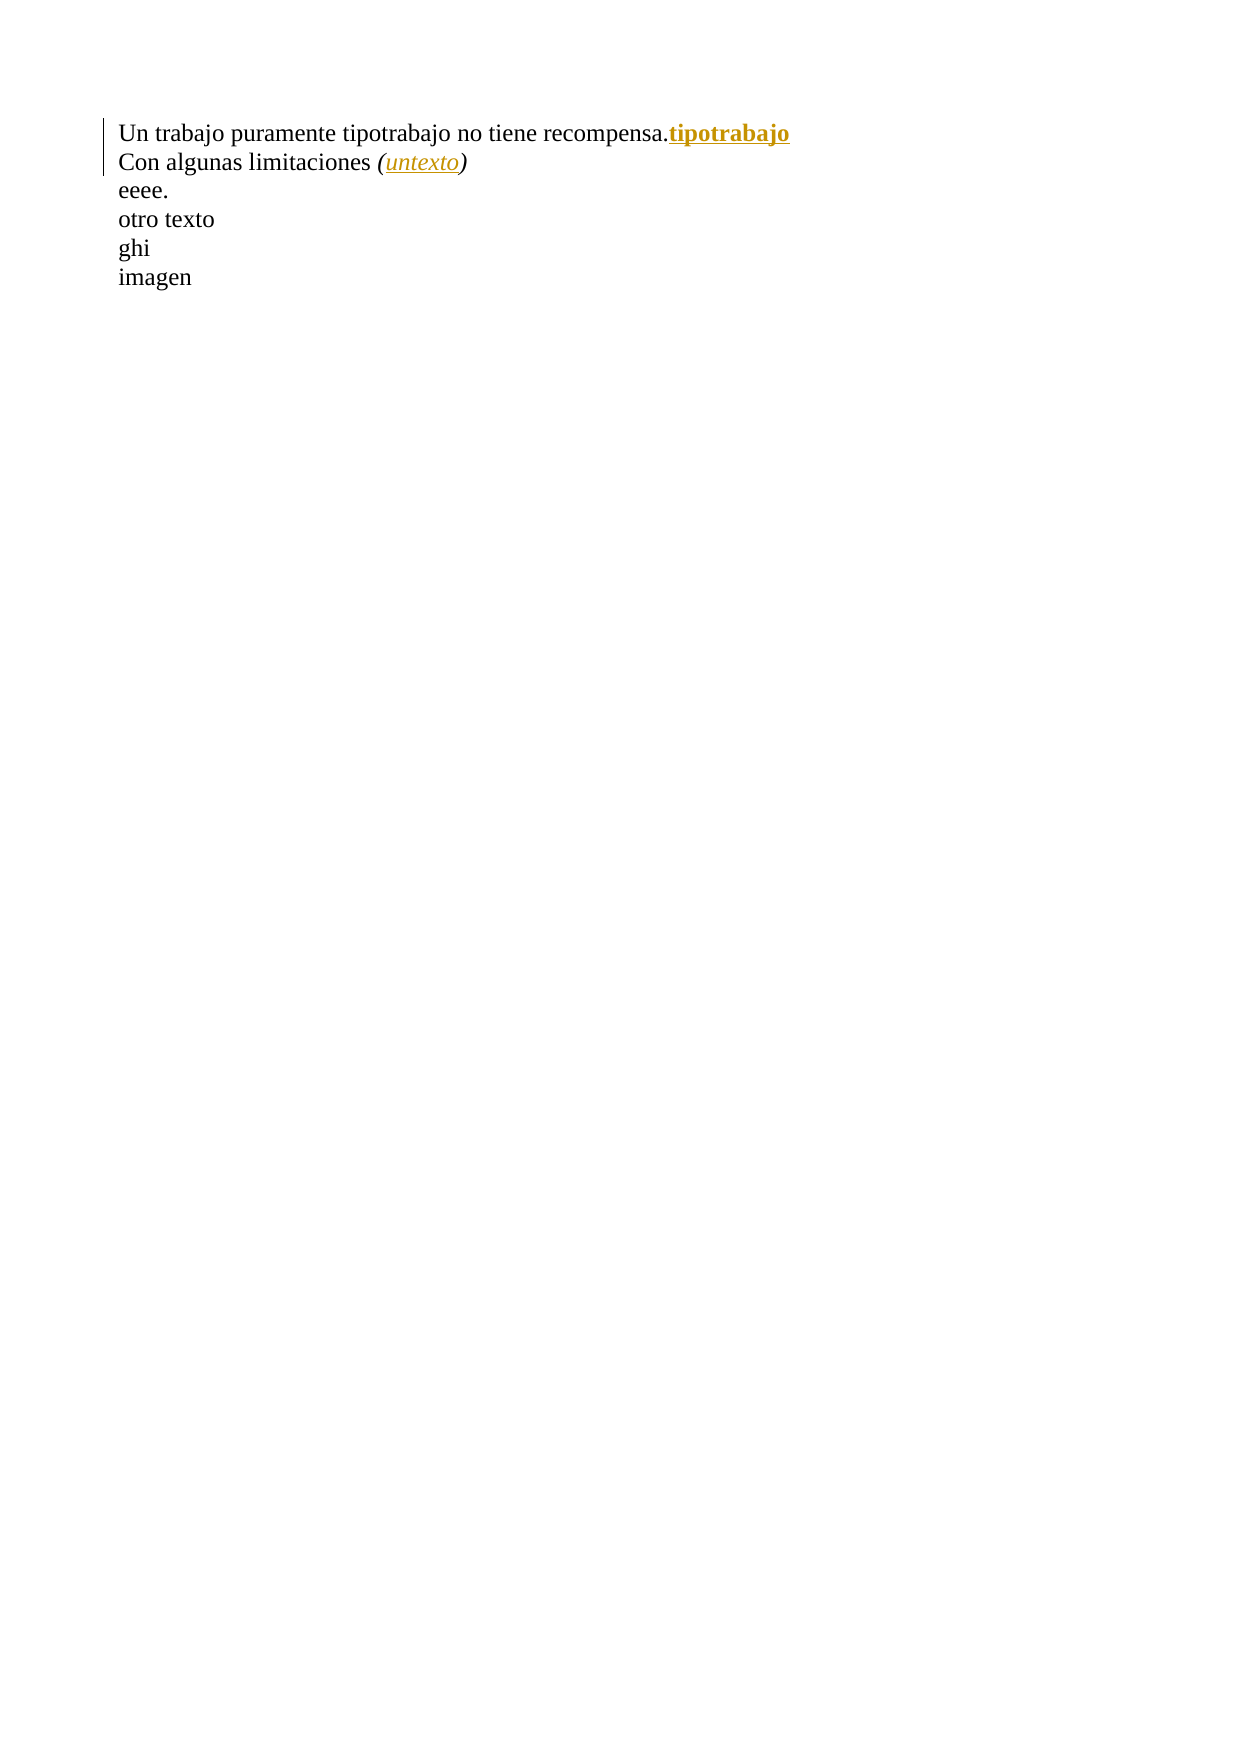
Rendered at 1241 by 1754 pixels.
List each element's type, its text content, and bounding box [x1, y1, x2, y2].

text Con algunas limitaciones (untexto) [118, 147, 1122, 176]
text imagen [118, 262, 1122, 291]
text Un trabajo puramente tipotrabajo no tiene recompensa.tipotrabajo [118, 118, 1122, 147]
text ghi [118, 233, 1122, 262]
text otro texto [118, 204, 1122, 233]
text eeee. [118, 176, 1122, 204]
